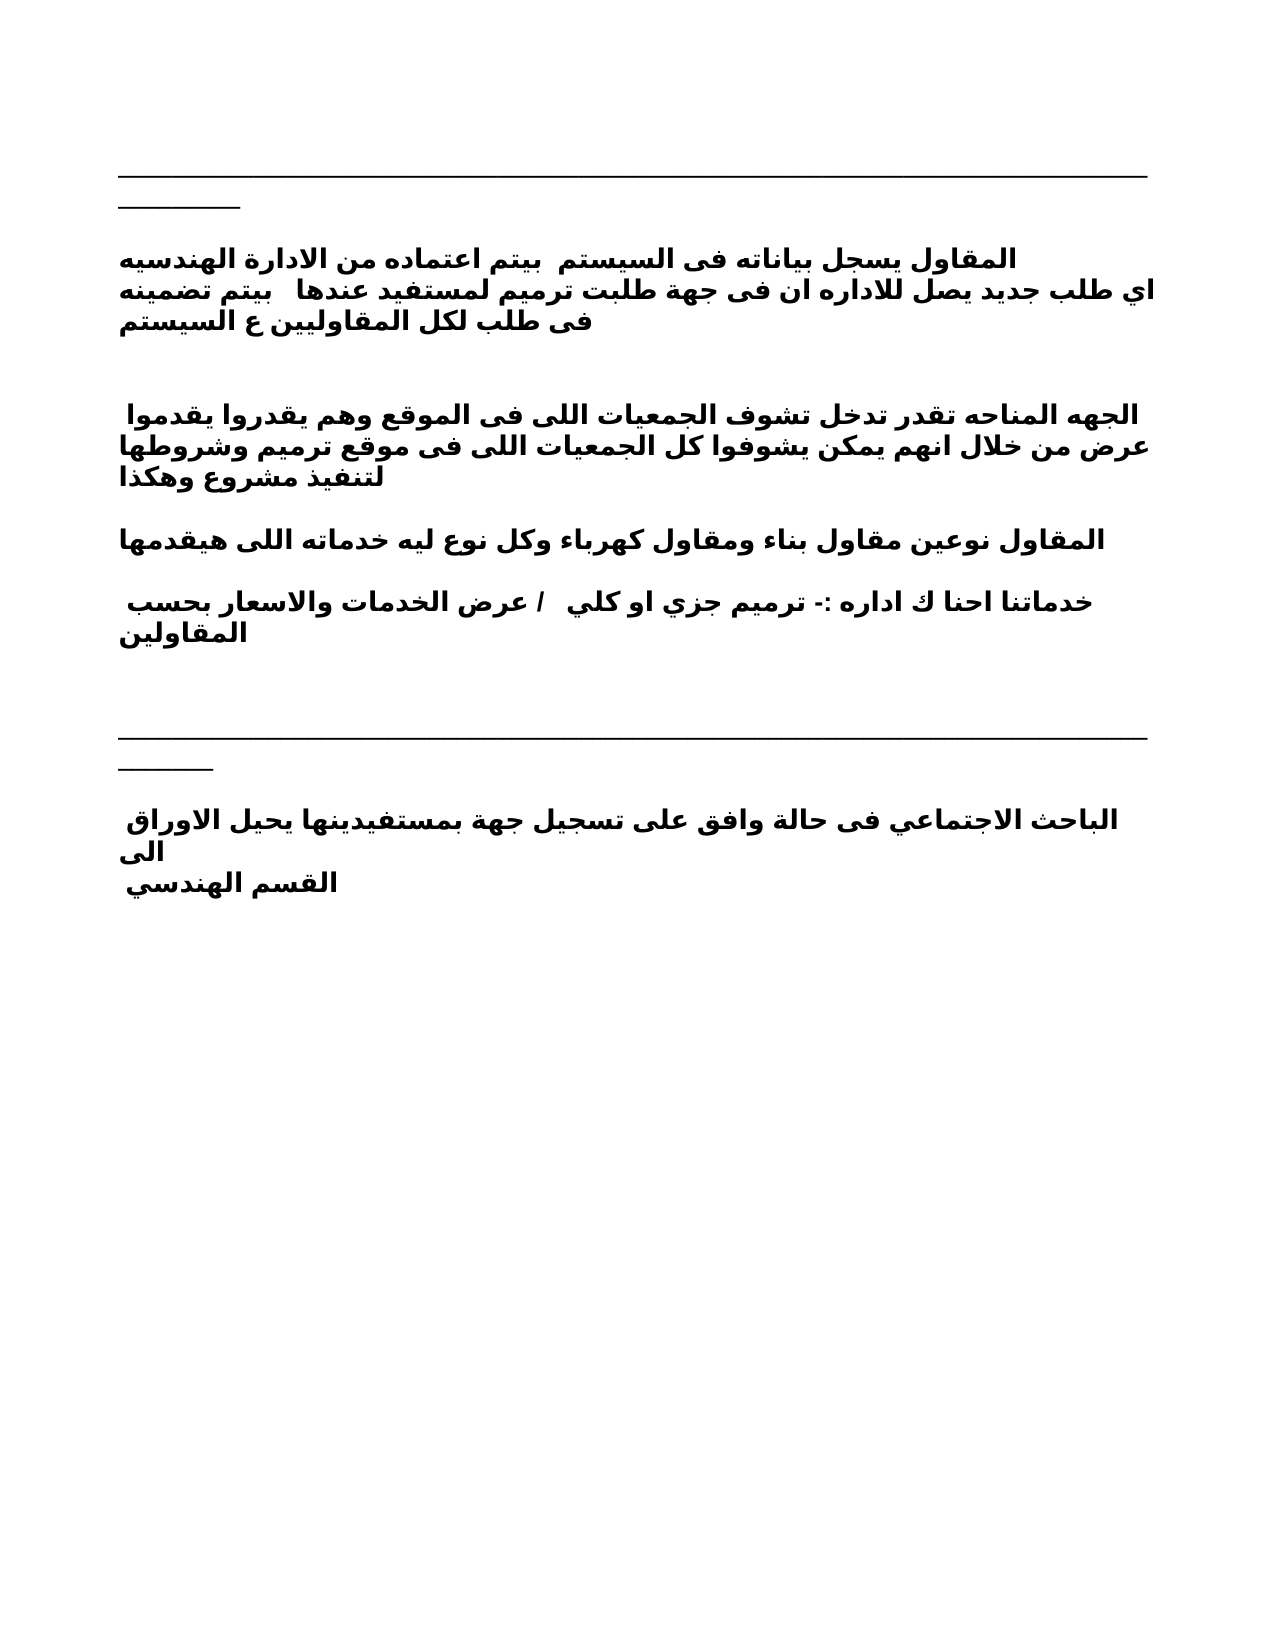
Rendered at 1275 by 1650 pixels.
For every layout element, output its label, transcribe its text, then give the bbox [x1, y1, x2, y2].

text المقاول يسجل بياناته فى السيستم بيتم اعتماده من الادارة الهندسيه [118, 243, 1157, 274]
text اي طلب جديد يصل للاداره ان فى جهة طلبت ترميم لمستفيد عندها بيتم تضمينه فى طلب لكل المقاوليين ع السيستم [118, 274, 1157, 336]
text خدماتنا احنا ك اداره :- ترميم جزي او كلي / عرض الخدمات والاسعار بحسب المقاولين [118, 586, 1157, 648]
text الباحث الاجتماعي فى حالة وافق على تسجيل جهة بمستفيدينها يحيل الاوراق الى [118, 804, 1157, 867]
text _____________________________________________________________________________________ [118, 149, 1157, 212]
text القسم الهندسي [118, 867, 1157, 898]
text المقاول نوعين مقاول بناء ومقاول كهرباء وكل نوع ليه خدماته اللى هيقدمها [118, 524, 1157, 555]
text الجهه المناحه تقدر تدخل تشوف الجمعيات اللى فى الموقع وهم يقدروا يقدموا عرض من خلال انهم يمكن يشوفوا كل الجمعيات اللى فى موقع ترميم وشروطها لتنفيذ مشروع وهكذا [118, 399, 1157, 492]
text ___________________________________________________________________________________ [118, 711, 1157, 773]
